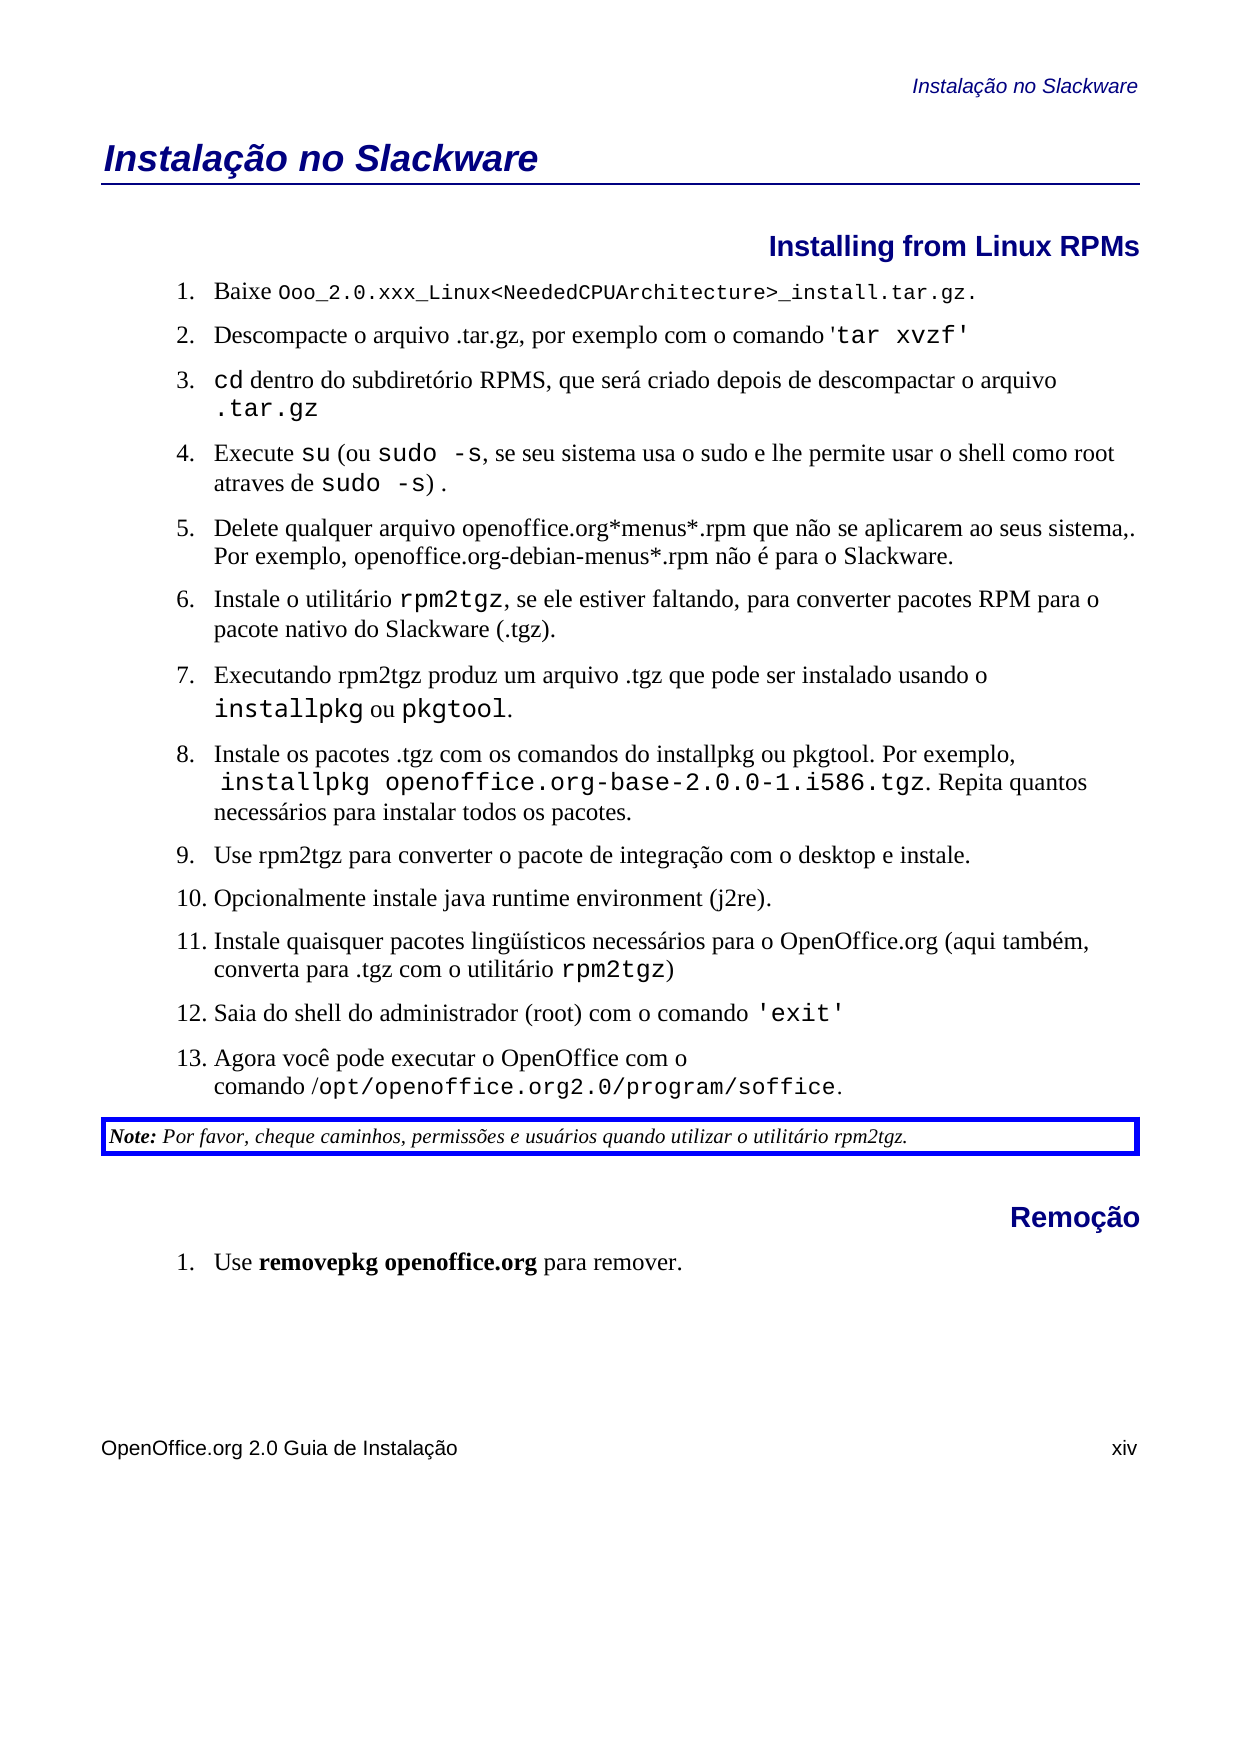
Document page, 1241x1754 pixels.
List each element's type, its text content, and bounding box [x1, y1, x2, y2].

list Baixe Ooo_2.0.xxx_Linux<NeededCPUArchitecture>_install.tar.gz. [176, 277, 1140, 306]
list Instale os pacotes .tgz com os comandos do installpkg ou pkgtool. Por exemplo, installpkg openoffice.org-base-2.0.0-1.i586.tgz. Repita quantos necessários para instalar todos os pacotes. [176, 740, 1140, 826]
list Opcionalmente instale java runtime environment (j2re). [176, 884, 1140, 912]
subtitle Installing from Linux RPMs [138, 230, 1140, 262]
list Saia do shell do administrador (root) com o comando 'exit' [176, 999, 1140, 1029]
subtitle Remoção [138, 1201, 1140, 1233]
list Execute su (ou sudo -s, se seu sistema usa o sudo e lhe permite usar o shell como root atraves de sudo -s) . [176, 439, 1140, 499]
list Agora você pode executar o OpenOffice com o comando /opt/openoffice.org2.0/program/soffice. [176, 1044, 1140, 1102]
list Instale o utilitário rpm2tgz, se ele estiver faltando, para converter pacotes RPM para o pacote nativo do Slackware (.tgz). [176, 584, 1140, 643]
list Delete qualquer arquivo openoffice.org*menus*.rpm que não se aplicarem ao seus sistema,. Por exemplo, openoffice.org-debian-menus*.rpm não é para o Slackware. [176, 514, 1140, 570]
list Executando rpm2tgz produz um arquivo .tgz que pode ser instalado usando o installpkg ou pkgtool. [176, 657, 1140, 725]
list Instale quaisquer pacotes lingüísticos necessários para o OpenOffice.org (aqui também, converta para .tgz com o utilitário rpm2tgz) [176, 927, 1140, 984]
list Use rpm2tgz para converter o pacote de integração com o desktop e instale. [176, 841, 1140, 869]
list cd dentro do subdiretório RPMS, que será criado depois de descompactar o arquivo .tar.gz [176, 366, 1140, 424]
subtitle Instalação no Slackware [101, 135, 1140, 183]
list Descompacte o arquivo .tar.gz, por exemplo com o comando 'tar xvzf' [176, 321, 1140, 351]
list Use removepkg openoffice.org para remover. [176, 1248, 1140, 1276]
text Note: Por favor, cheque caminhos, permissões e usuários quando utilizar o utilitário rpm2tgz. [106, 1122, 1134, 1151]
